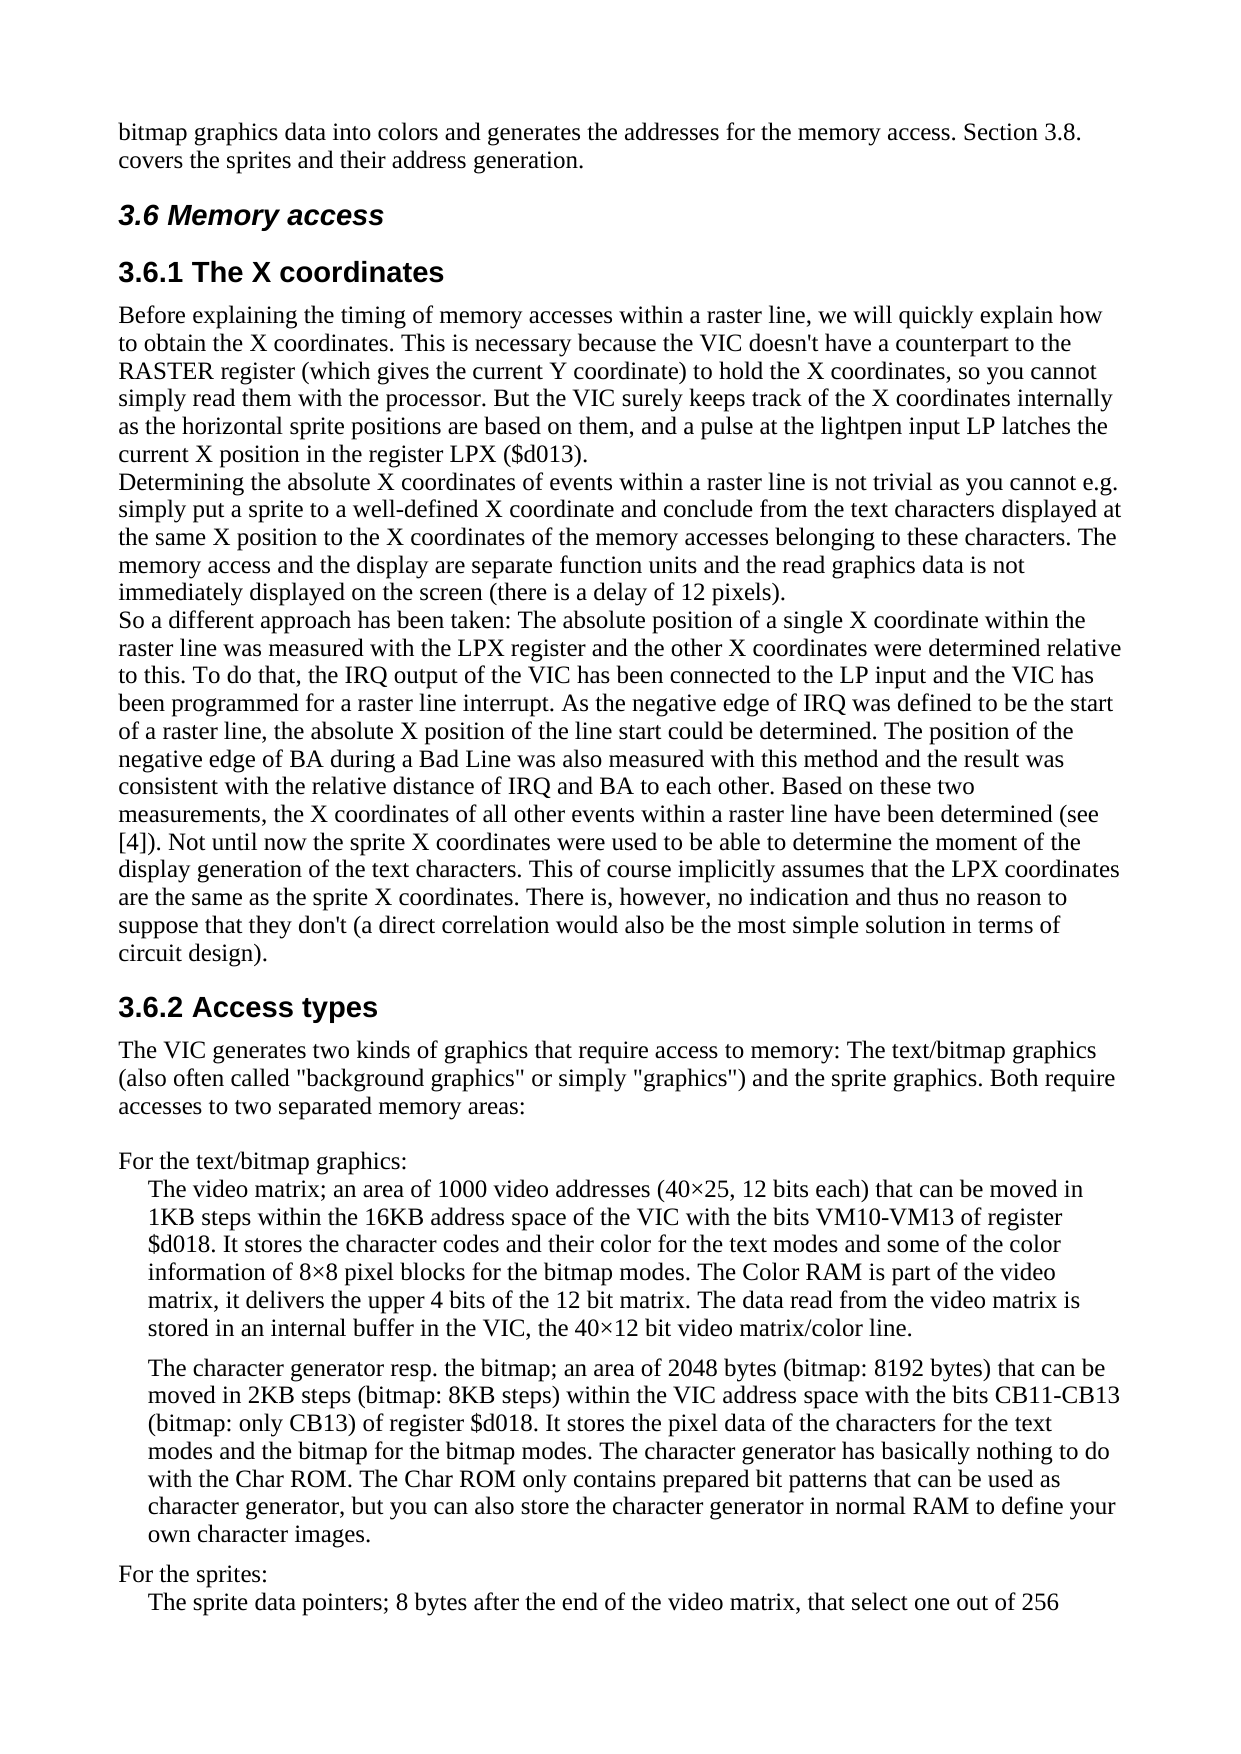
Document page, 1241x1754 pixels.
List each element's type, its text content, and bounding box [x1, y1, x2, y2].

text The sprite data pointers; 8 bytes after the end of the video matrix, that select one out of 256 [148, 1588, 1122, 1616]
text The character generator resp. the bitmap; an area of 2048 bytes (bitmap: 8192 bytes) that can be moved in 2KB steps (bitmap: 8KB steps) within the VIC address space with the bits CB11-CB13 (bitmap: only CB13) of register $d018. It stores the pixel data of the characters for the text modes and the bitmap for the bitmap modes. The character generator has basically nothing to do with the Char ROM. The Char ROM only contains prepared bit patterns that can be used as character generator, but you can also store the character generator in normal RAM to define your own character images. [148, 1354, 1122, 1548]
text bitmap graphics data into colors and generates the addresses for the memory access. Section 3.8. covers the sprites and their address generation. [118, 118, 1122, 173]
text For the text/bitmap graphics: [118, 1147, 1122, 1175]
text So a different approach has been taken: The absolute position of a single X coordinate within the raster line was measured with the LPX register and the other X coordinates were determined relative to this. To do that, the IRQ output of the VIC has been connected to the LP input and the VIC has been programmed for a raster line interrupt. As the negative edge of IRQ was defined to be the start of a raster line, the absolute X position of the line start could be determined. The position of the negative edge of BA during a Bad Line was also measured with this method and the result was consistent with the relative distance of IRQ and BA to each other. Based on these two measurements, the X coordinates of all other events within a raster line have been determined (see [4]). Not until now the sprite X coordinates were used to be able to determine the moment of the display generation of the text characters. This of course implicitly assumes that the LPX coordinates are the same as the sprite X coordinates. There is, however, no indication and thus no reason to suppose that they don't (a direct correlation would also be the most simple solution in terms of circuit design). [118, 606, 1122, 966]
subtitle Memory access [118, 198, 1122, 231]
text For the sprites: [118, 1560, 1122, 1588]
text The VIC generates two kinds of graphics that require access to memory: The text/bitmap graphics (also often called "background graphics" or simply "graphics") and the sprite graphics. Both require accesses to two separated memory areas: [118, 1037, 1122, 1120]
text Determining the absolute X coordinates of events within a raster line is not trivial as you cannot e.g. simply put a sprite to a well-defined X coordinate and conclude from the text characters displayed at the same X position to the X coordinates of the memory accesses belonging to these characters. The memory access and the display are separate function units and the read graphics data is not immediately displayed on the screen (there is a delay of 12 pixels). [118, 468, 1122, 606]
text The video matrix; an area of 1000 video addresses (40×25, 12 bits each) that can be moved in 1KB steps within the 16KB address space of the VIC with the bits VM10-VM13 of register $d018. It stores the character codes and their color for the text modes and some of the color information of 8×8 pixel blocks for the bitmap modes. The Color RAM is part of the video matrix, it delivers the upper 4 bits of the 12 bit matrix. The data read from the video matrix is stored in an internal buffer in the VIC, the 40×12 bit video matrix/color line. [148, 1175, 1122, 1341]
text Before explaining the timing of memory accesses within a raster line, we will quickly explain how to obtain the X coordinates. This is necessary because the VIC doesn't have a counterpart to the RASTER register (which gives the current Y coordinate) to hold the X coordinates, so you cannot simply read them with the processor. But the VIC surely keeps track of the X coordinates internally as the horizontal sprite positions are based on them, and a pulse at the lightpen input LP latches the current X position in the register LPX ($d013). [118, 301, 1122, 468]
subtitle The X coordinates [118, 256, 1122, 289]
subtitle Access types [118, 991, 1122, 1024]
